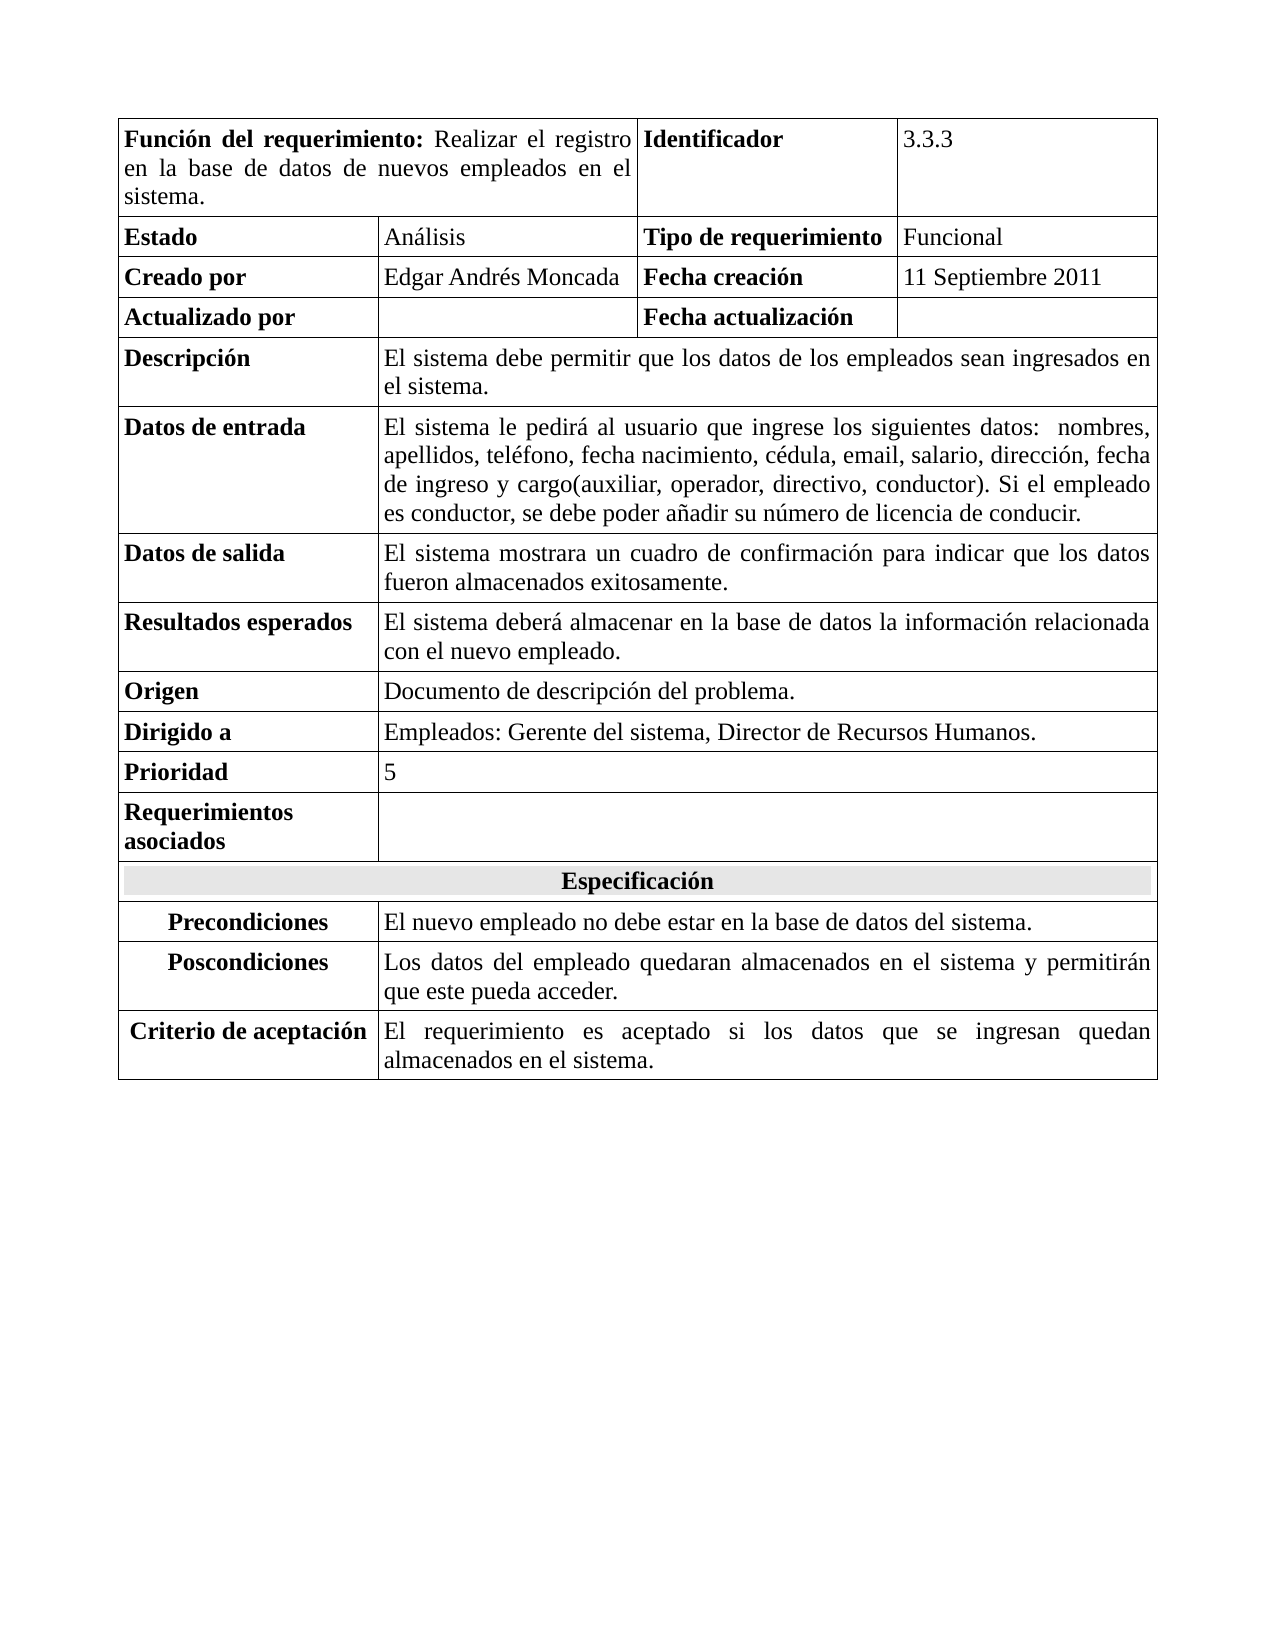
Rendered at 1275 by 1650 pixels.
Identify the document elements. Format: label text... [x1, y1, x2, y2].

table_cell Empleados: Gerente del sistema, Director de Recursos Humanos. [379, 712, 1157, 751]
table_header Identificador [638, 119, 897, 216]
table_cell [898, 298, 1157, 337]
table_cell Los datos del empleado quedaran almacenados en el sistema y permitirán que este pueda acceder. [379, 942, 1157, 1010]
table_cell Actualizado por [119, 298, 378, 337]
table_cell Creado por [119, 257, 378, 297]
table_cell Tipo de requerimiento [638, 217, 897, 256]
table_cell [379, 298, 637, 337]
table_cell Dirigido a [119, 712, 378, 751]
table_cell Descripción [119, 338, 378, 406]
table_cell Análisis [379, 217, 637, 256]
table_cell Estado [119, 217, 378, 256]
table_cell El sistema le pedirá al usuario que ingrese los siguientes datos: nombres, apellidos, teléfono, fecha nacimiento, cédula, email, salario, dirección, fecha de ingreso y cargo(auxiliar, operador, directivo, conductor). Si el empleado es conductor, se debe poder añadir su número de licencia de conducir. [379, 407, 1157, 532]
table_cell El requerimiento es aceptado si los datos que se ingresan quedan almacenados en el sistema. [379, 1011, 1157, 1079]
table_cell El nuevo empleado no debe estar en la base de datos del sistema. [379, 902, 1157, 941]
table_cell Fecha actualización [638, 298, 897, 337]
table_cell Especificación [119, 862, 1157, 901]
table_cell Fecha creación [638, 257, 897, 297]
table_cell Edgar Andrés Moncada [379, 257, 637, 297]
table_cell Origen [119, 672, 378, 711]
table_cell 11 Septiembre 2011 [898, 257, 1157, 297]
table_cell Precondiciones [119, 902, 378, 941]
table_cell El sistema mostrara un cuadro de confirmación para indicar que los datos fueron almacenados exitosamente. [379, 534, 1157, 602]
table_header Función del requerimiento: Realizar el registro en la base de datos de nuevos empleados en el sistema. [119, 119, 637, 216]
table_cell Documento de descripción del problema. [379, 672, 1157, 711]
table_header 3.3.3 [898, 119, 1157, 216]
table_cell Requerimientos asociados [119, 793, 378, 861]
table_cell Funcional [898, 217, 1157, 256]
table_cell El sistema debe permitir que los datos de los empleados sean ingresados en el sistema. [379, 338, 1157, 406]
table_cell Datos de entrada [119, 407, 378, 532]
table_cell Datos de salida [119, 534, 378, 602]
table_cell Resultados esperados [119, 603, 378, 671]
table_cell Prioridad [119, 752, 378, 792]
table_cell 5 [379, 752, 1157, 792]
table_cell [379, 793, 1157, 861]
table_cell El sistema deberá almacenar en la base de datos la información relacionada con el nuevo empleado. [379, 603, 1157, 671]
table_cell Criterio de aceptación [119, 1011, 378, 1079]
table_cell Poscondiciones [119, 942, 378, 1010]
